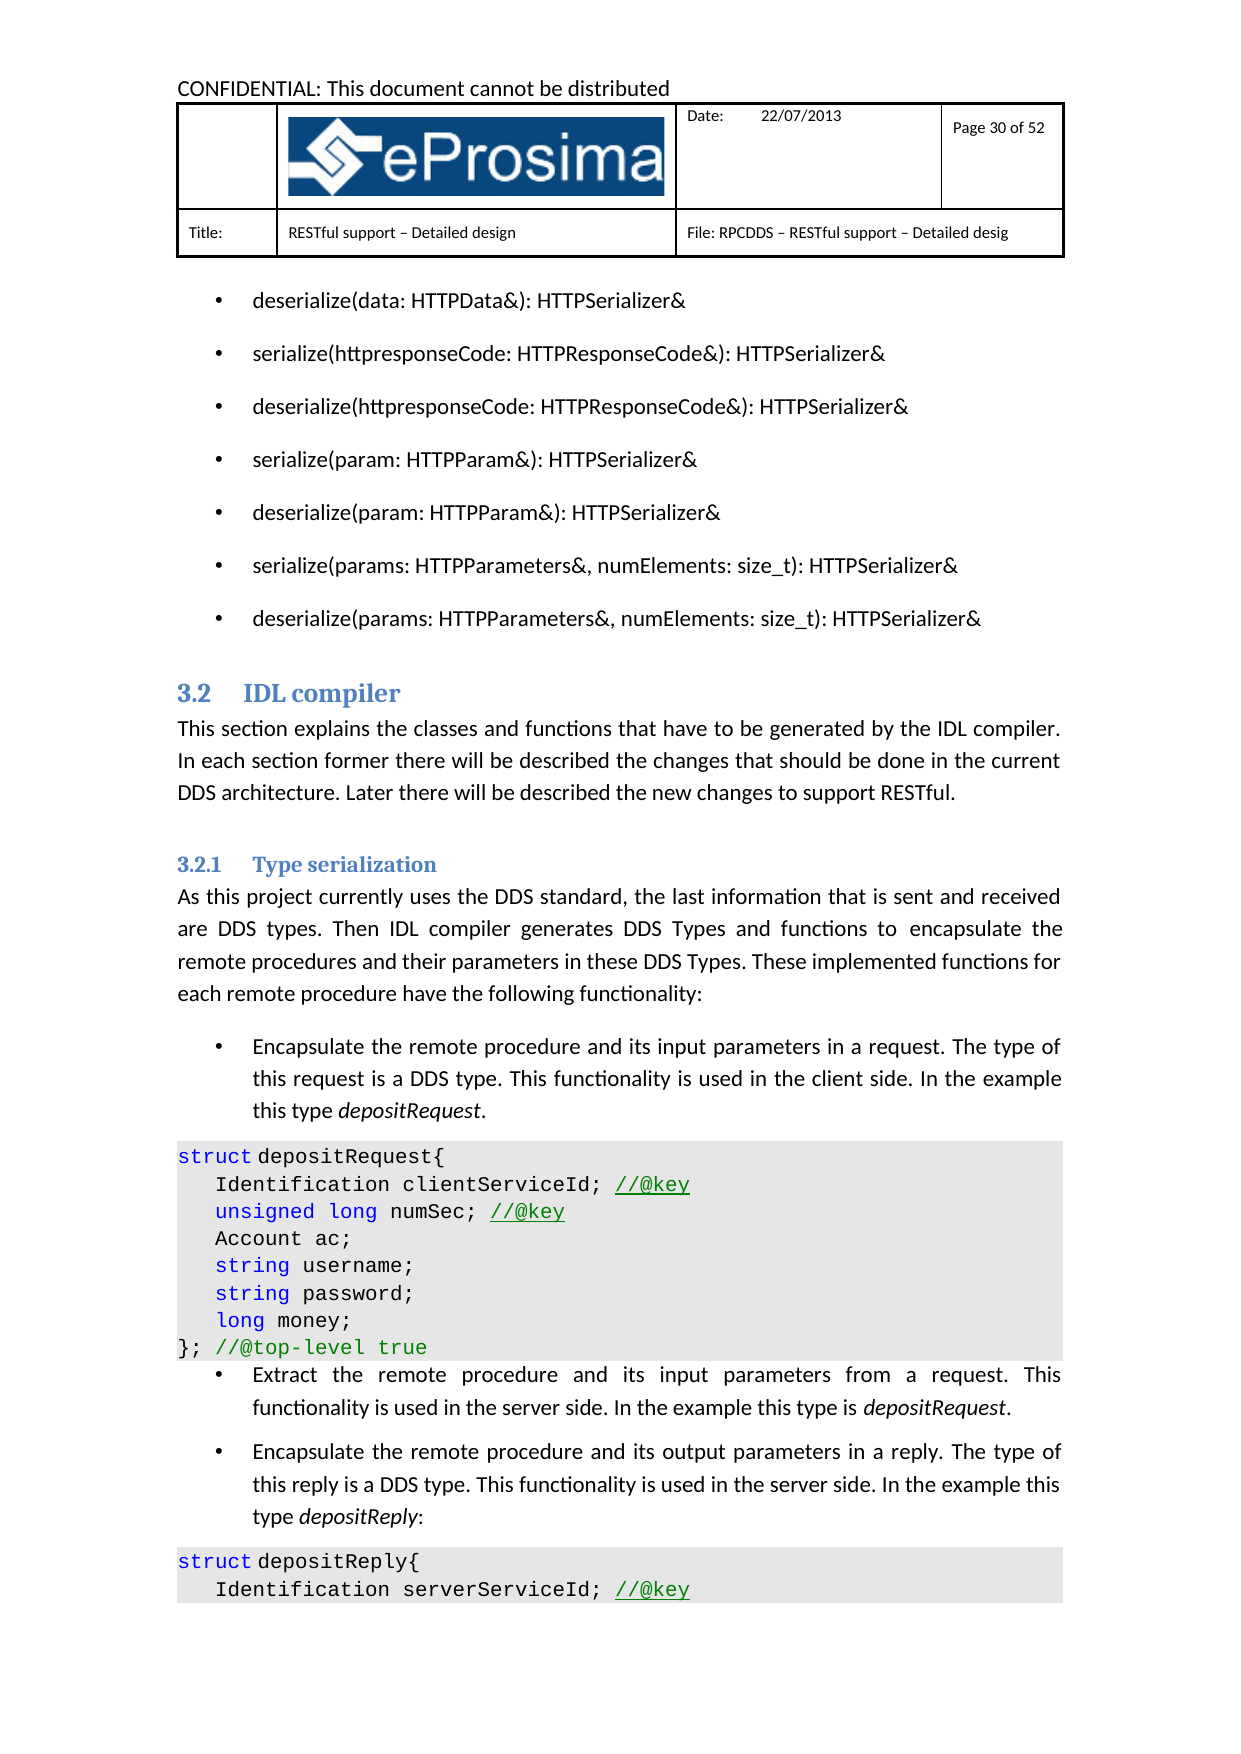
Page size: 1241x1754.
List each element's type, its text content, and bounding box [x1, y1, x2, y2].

list deserialize(data: HTTPData&): HTTPSerializer& [215, 286, 1063, 314]
text As this project currently uses the DDS standard, the last information that is sent and received are DDS types. Then IDL compiler generates DDS Types and functions to encapsulate the remote procedures and their parameters in these DDS Types. These implemented functions for each remote procedure have the following functionality: [177, 882, 1063, 1007]
list deserialize(params: HTTPParameters&, numElements: size_t): HTTPSerializer& [215, 604, 1063, 632]
list serialize(httpresponseCode: HTTPResponseCode&): HTTPSerializer& [215, 339, 1063, 367]
list Encapsulate the remote procedure and its input parameters in a request. The type of this request is a DDS type. This functionality is used in the client side. In the example this type depositRequest. [215, 1032, 1063, 1124]
list deserialize(param: HTTPParam&): HTTPSerializer& [215, 498, 1063, 526]
list serialize(param: HTTPParam&): HTTPSerializer& [215, 445, 1063, 473]
subtitle IDL compiler [177, 678, 1063, 709]
list Extract the remote procedure and its input parameters from a request. This functionality is used in the server side. In the example this type is depositRequest. [215, 1361, 1063, 1421]
table_header struct depositRequest{ Identification clientServiceId; //@key unsigned long numSec; //@key Account ac; string username; string password; long money; }; //@top-level true [177, 1141, 1063, 1361]
picture [288, 117, 665, 196]
text This section explains the classes and functions that have to be generated by the IDL compiler. In each section former there will be described the changes that should be done in the current DDS architecture. Later there will be described the new changes to support RESTful. [177, 714, 1063, 806]
list serialize(params: HTTPParameters&, numElements: size_t): HTTPSerializer& [215, 551, 1063, 579]
list Encapsulate the remote procedure and its output parameters in a reply. The type of this reply is a DDS type. This functionality is used in the server side. In the example this type depositReply: [215, 1437, 1063, 1530]
subtitle Type serialization [177, 852, 1063, 878]
list deserialize(httpresponseCode: HTTPResponseCode&): HTTPSerializer& [215, 392, 1063, 420]
table_header struct depositReply{ Identification serverServiceId; //@key [177, 1547, 1063, 1603]
